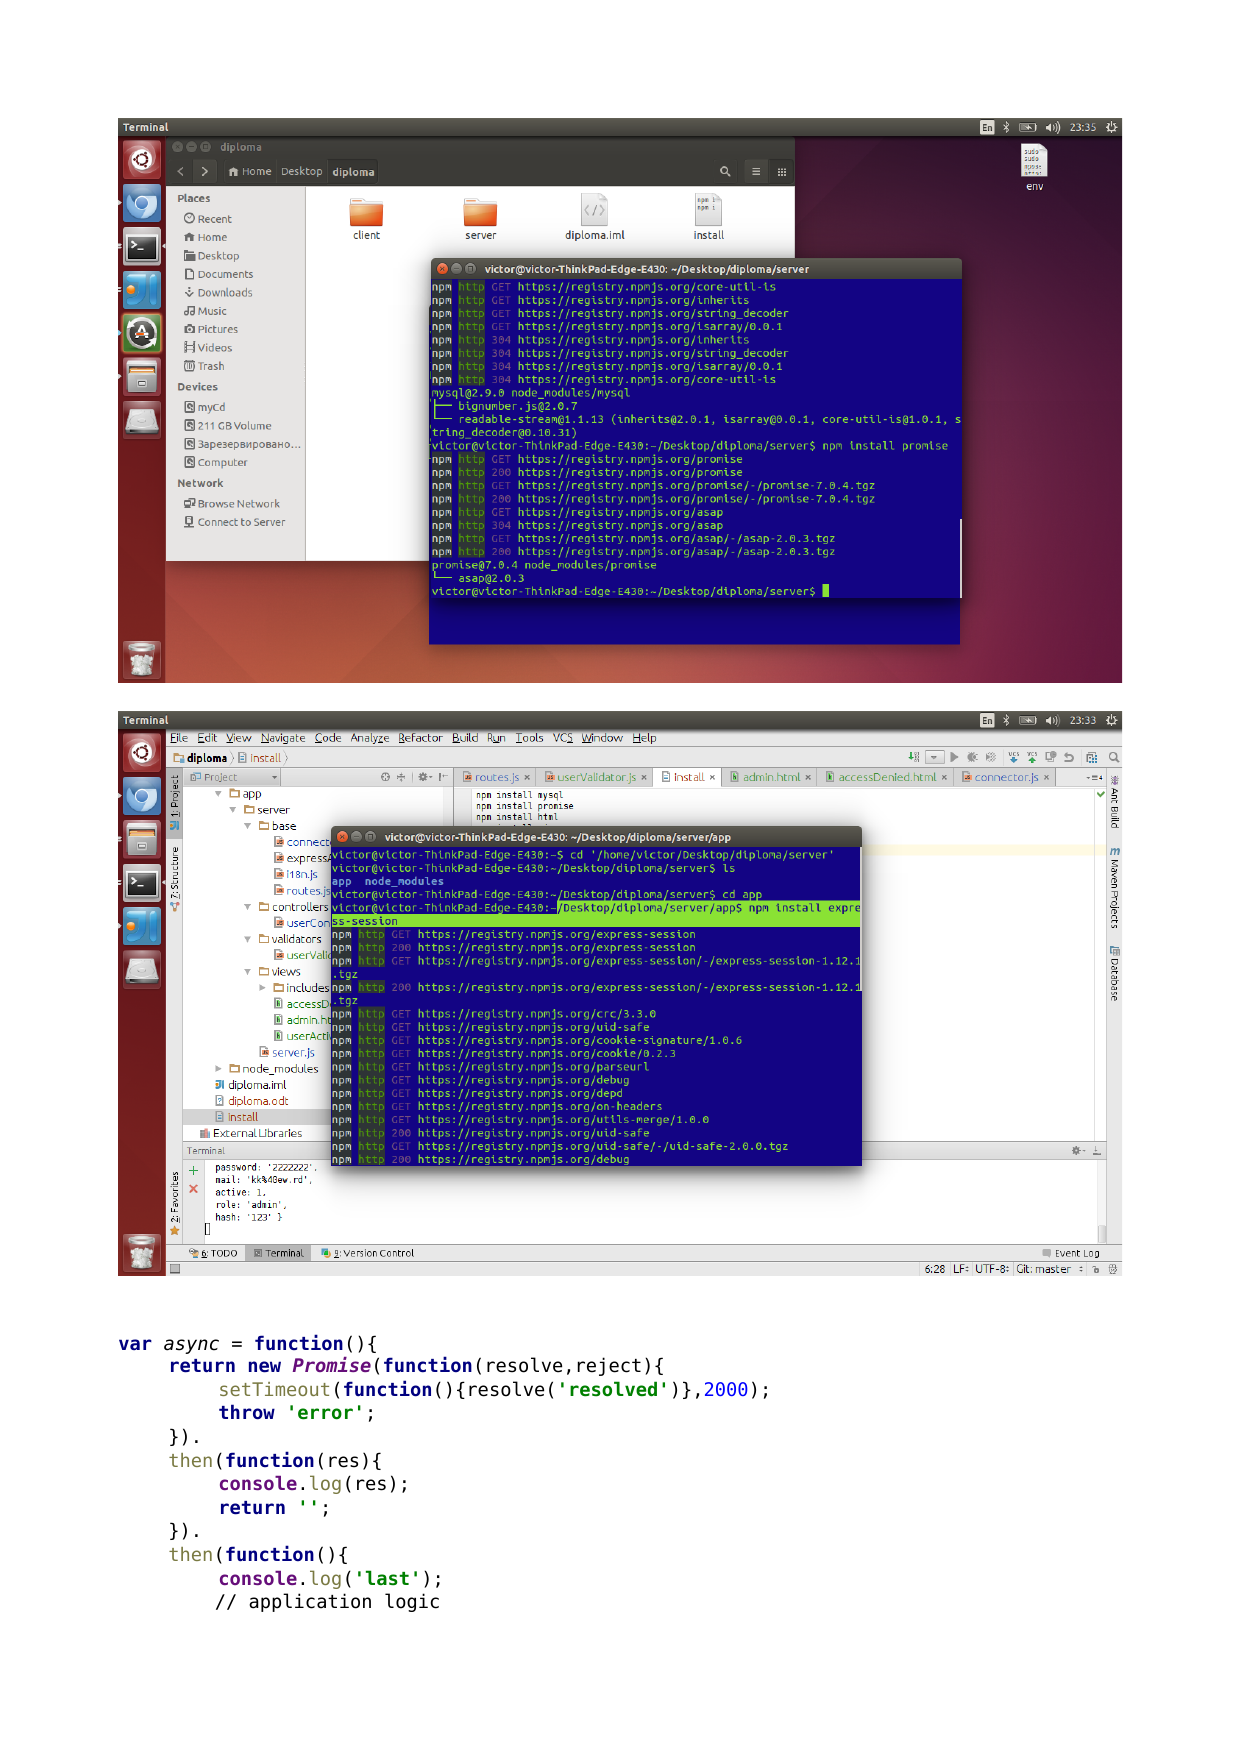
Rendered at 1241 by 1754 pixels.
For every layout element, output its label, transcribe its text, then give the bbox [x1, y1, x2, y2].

text // application logic [118, 1591, 1122, 1613]
text console.log(res); [118, 1473, 1122, 1497]
text }). [118, 1426, 1122, 1449]
picture [118, 711, 1123, 1276]
text var async = function(){ [118, 1333, 1122, 1355]
text return ''; [118, 1497, 1122, 1521]
text throw 'error'; [118, 1402, 1122, 1426]
text then(function(){ [118, 1544, 1122, 1568]
text return new Promise(function(resolve,reject){ [118, 1355, 1122, 1379]
text }). [118, 1521, 1122, 1544]
text console.log('last'); [118, 1568, 1122, 1591]
text setTimeout(function(){resolve('resolved')},2000); [118, 1379, 1122, 1402]
text then(function(res){ [118, 1449, 1122, 1473]
picture [118, 118, 1123, 683]
